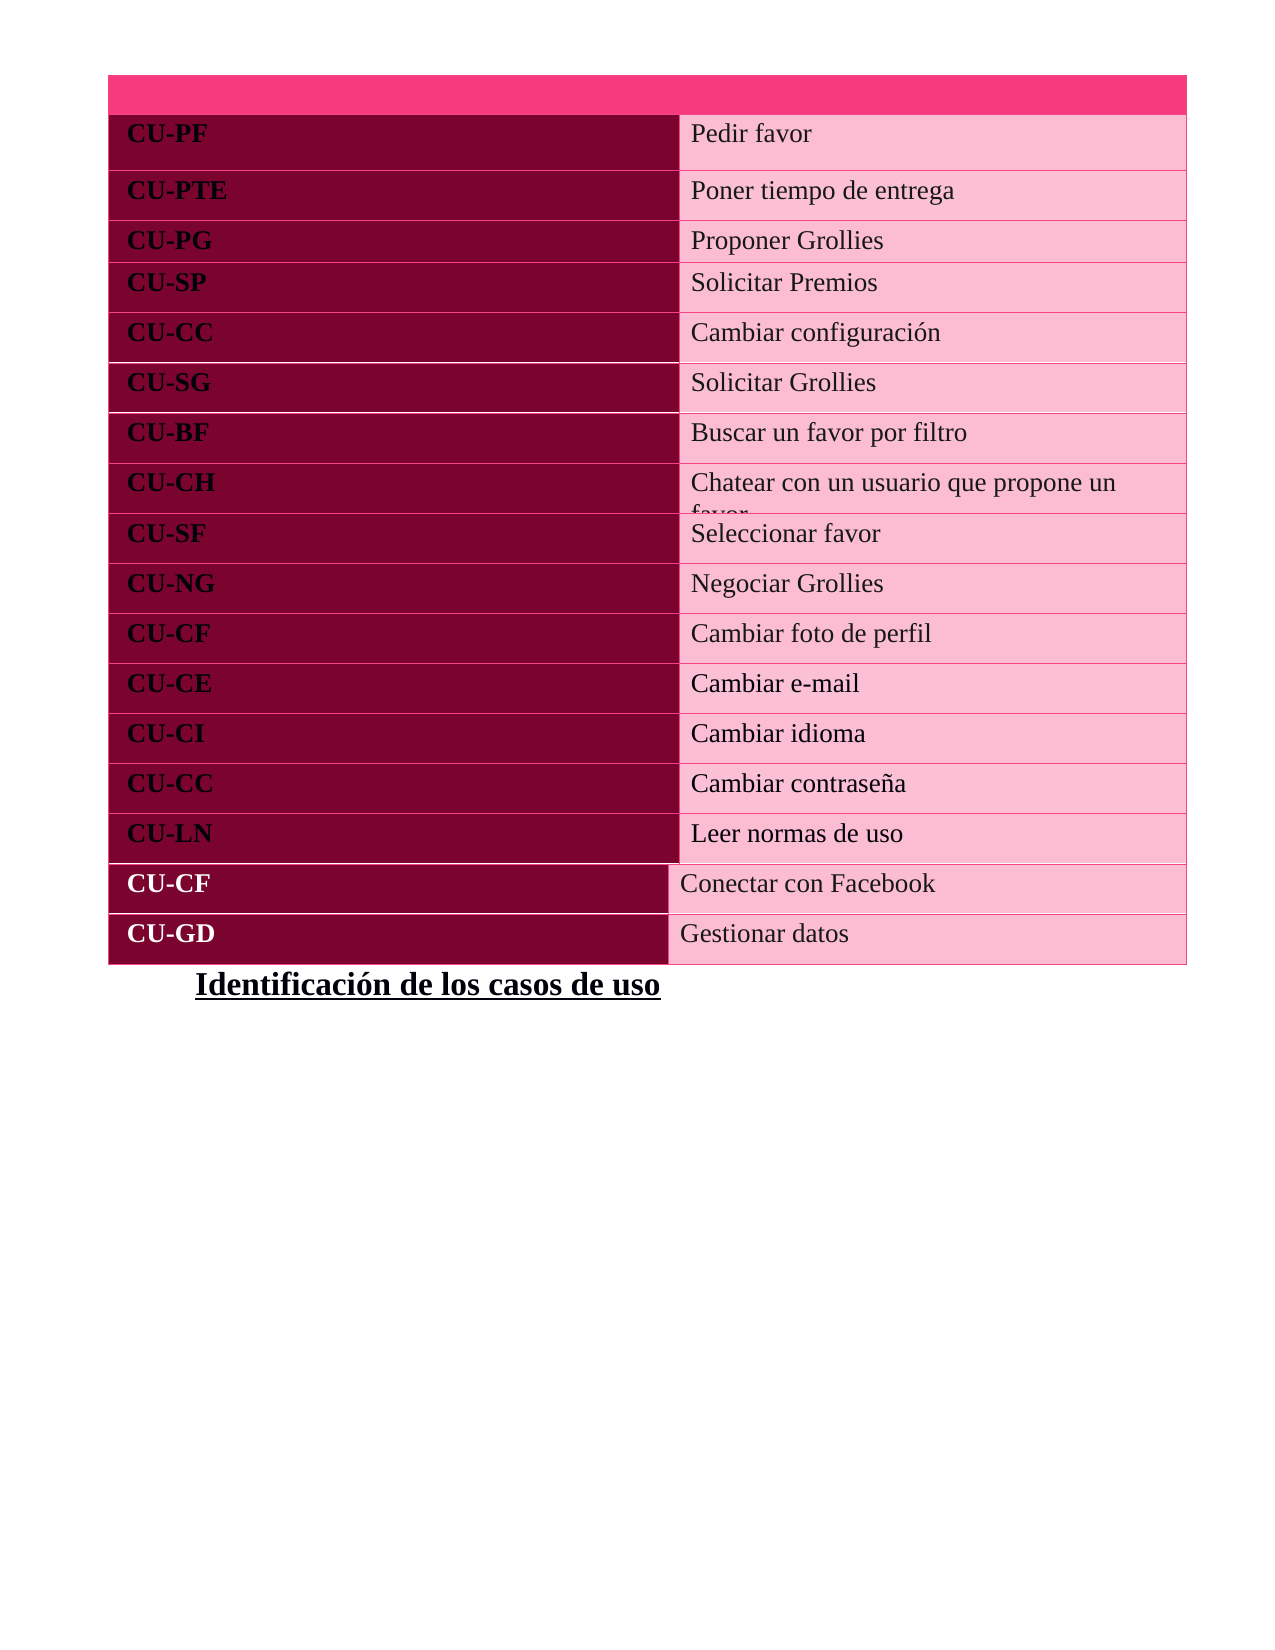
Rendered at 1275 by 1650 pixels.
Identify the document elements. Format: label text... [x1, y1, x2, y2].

table_cell Buscar un favor por filtro [680, 414, 1186, 463]
table_cell Proponer Grollies [680, 221, 1186, 262]
table_cell Gestionar datos [669, 915, 1186, 964]
subtitle Identificación de los casos de uso [195, 965, 1155, 1003]
table_cell Chatear con un usuario que propone un favor [680, 464, 1186, 513]
table_cell CU-CC [109, 764, 679, 813]
table_cell Seleccionar favor [680, 514, 1186, 563]
table_cell Pedir favor [680, 115, 1186, 170]
table_cell CU-CH [109, 464, 679, 513]
table_cell Solicitar Grollies [680, 364, 1186, 412]
table_cell CU-CC [109, 313, 679, 362]
table_cell Negociar Grollies [680, 564, 1186, 613]
table_cell Solicitar Premios [680, 263, 1186, 312]
table_cell Poner tiempo de entrega [680, 171, 1186, 220]
table_cell CU-CF [109, 865, 668, 913]
table_cell CU-PG [109, 221, 679, 262]
table_cell CU-CE [109, 664, 679, 713]
table_cell CU-LN [109, 814, 679, 863]
table_cell Cambiar idioma [680, 714, 1186, 763]
table_cell CU-SF [109, 514, 679, 563]
table_cell Cambiar e-mail [680, 664, 1186, 713]
table_cell CU-CI [109, 714, 679, 763]
table_cell CU-GD [109, 915, 668, 964]
table_cell CU-SG [109, 364, 679, 412]
table_cell CU-PF [109, 115, 679, 170]
table_cell Cambiar foto de perfil [680, 614, 1186, 663]
table_cell CU-BF [109, 414, 679, 463]
table_cell CU-CF [109, 614, 679, 663]
table_cell Cambiar configuración [680, 313, 1186, 362]
table_cell Leer normas de uso [680, 814, 1186, 863]
table_cell CU-NG [109, 564, 679, 613]
table_cell CU-PTE [109, 171, 679, 220]
table_cell [109, 76, 1186, 114]
table_cell Conectar con Facebook [669, 865, 1186, 913]
table_cell Cambiar contraseña [680, 764, 1186, 813]
table_cell CU-SP [109, 263, 679, 312]
